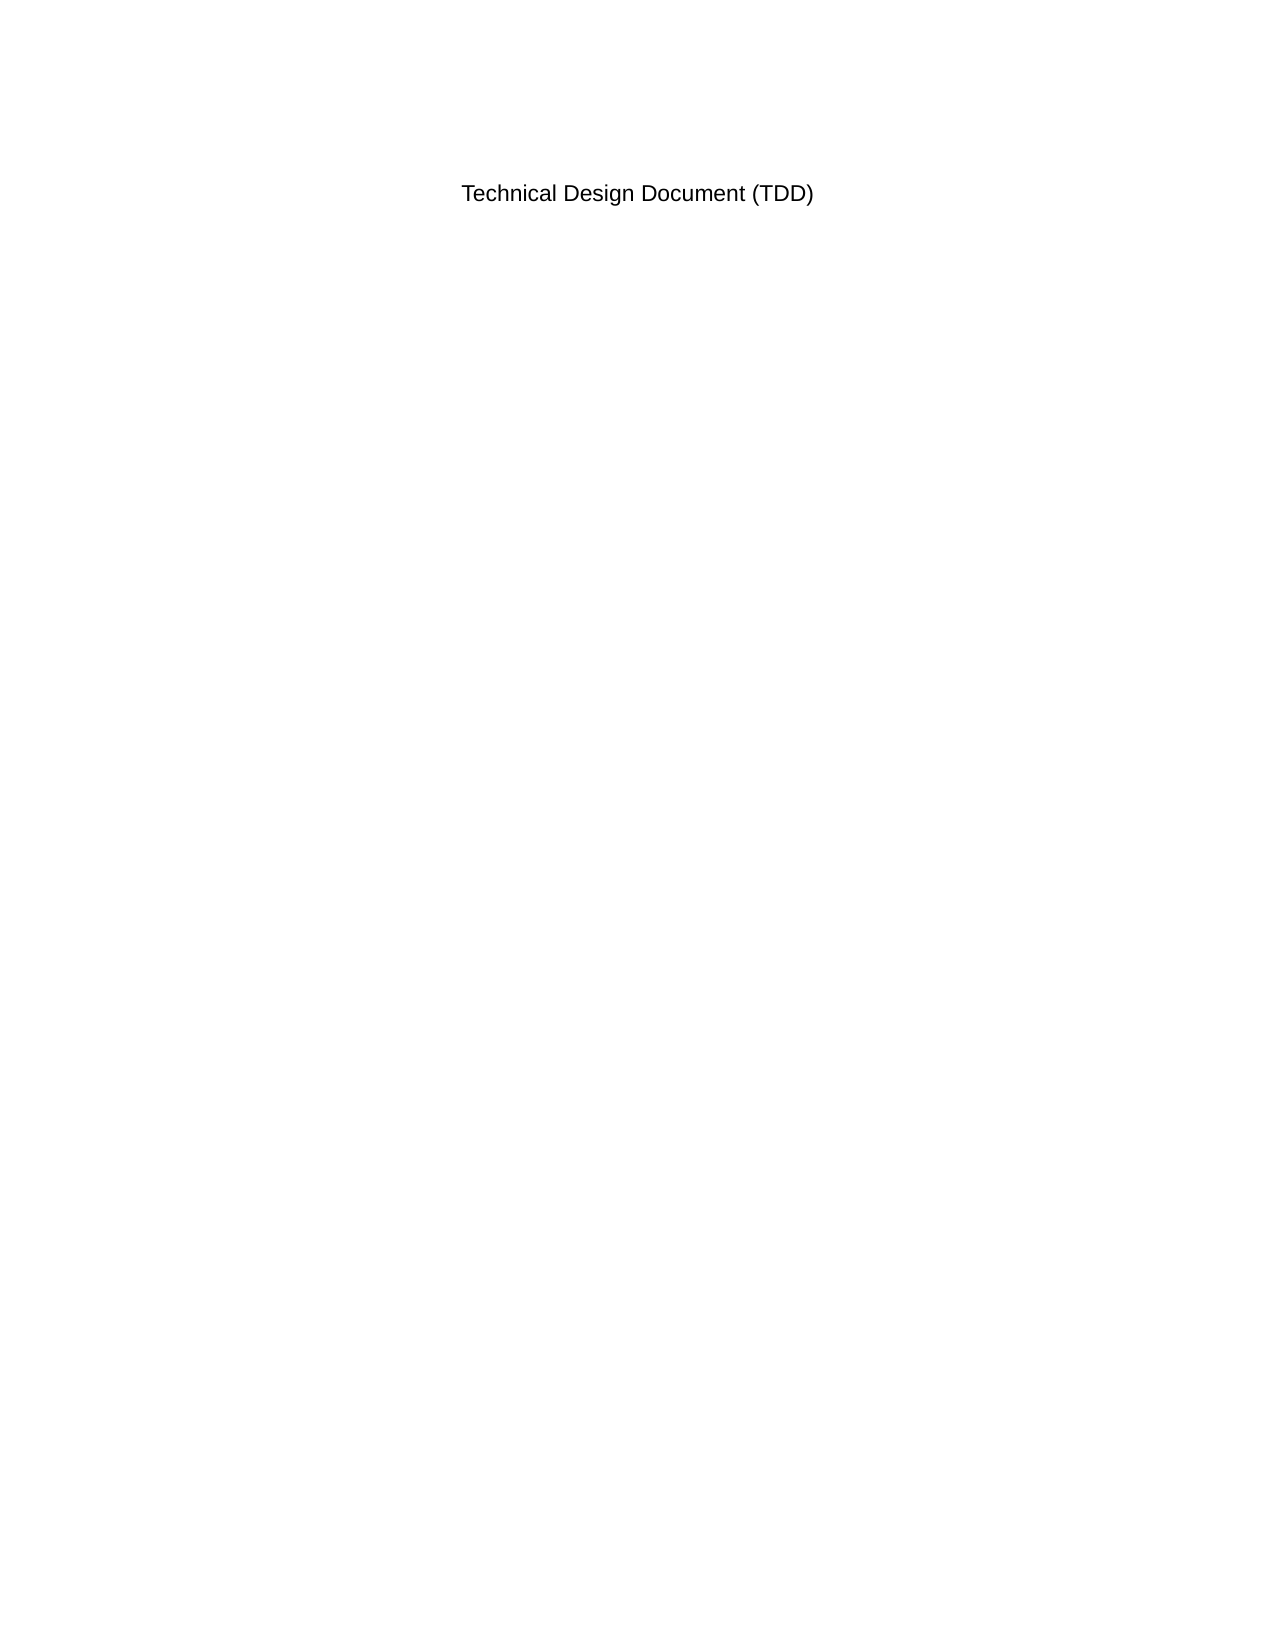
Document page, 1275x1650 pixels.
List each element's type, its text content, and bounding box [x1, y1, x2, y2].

text Technical Design Document (TDD) [150, 179, 1125, 206]
